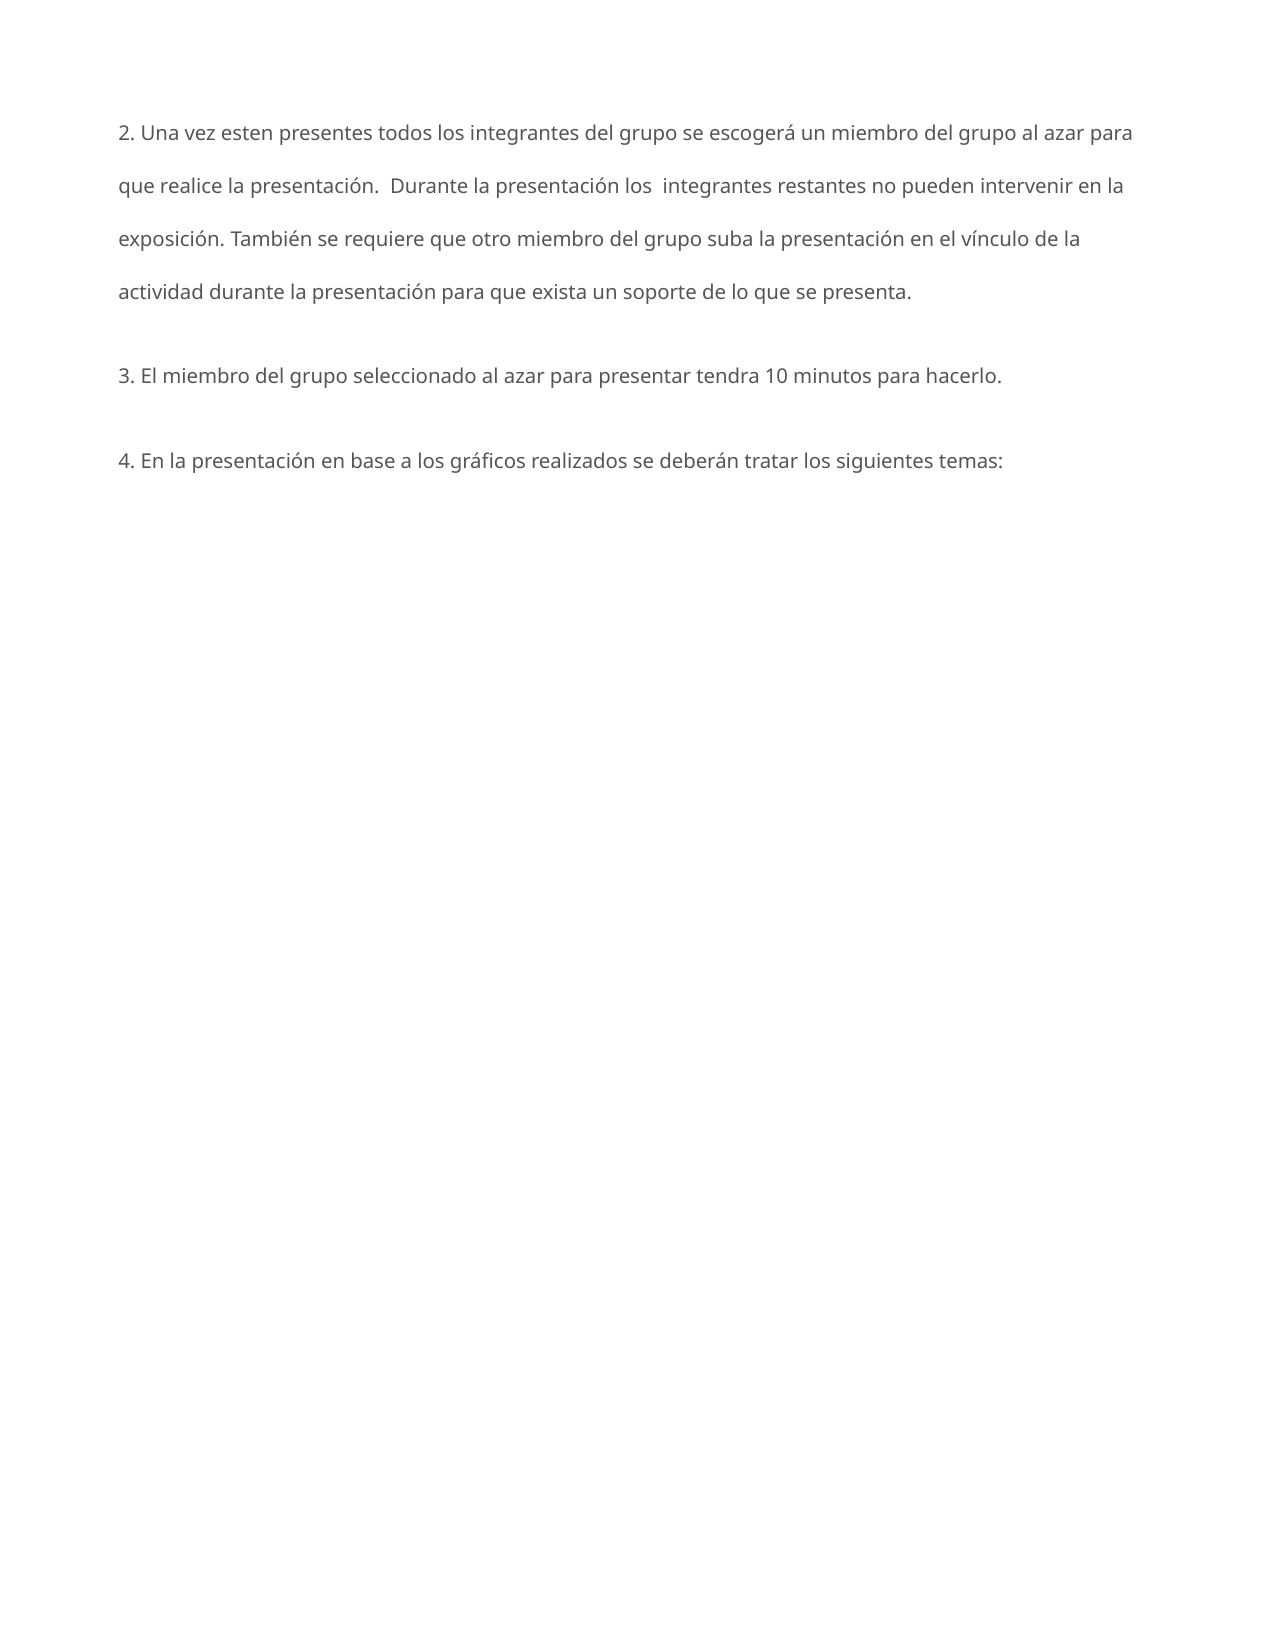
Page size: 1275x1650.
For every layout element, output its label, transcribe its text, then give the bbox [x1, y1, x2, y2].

subtitle 3. El miembro del grupo seleccionado al azar para presentar tendra 10 minutos para hacerlo. [118, 362, 1157, 389]
subtitle 4. En la presentación en base a los gráficos realizados se deberán tratar los siguientes temas: [118, 446, 1157, 474]
subtitle 2. Una vez esten presentes todos los integrantes del grupo se escogerá un miembro del grupo al azar para que realice la presentación. Durante la presentación los integrantes restantes no pueden intervenir en la exposición. También se requiere que otro miembro del grupo suba la presentación en el vínculo de la actividad durante la presentación para que exista un soporte de lo que se presenta. [118, 118, 1157, 305]
